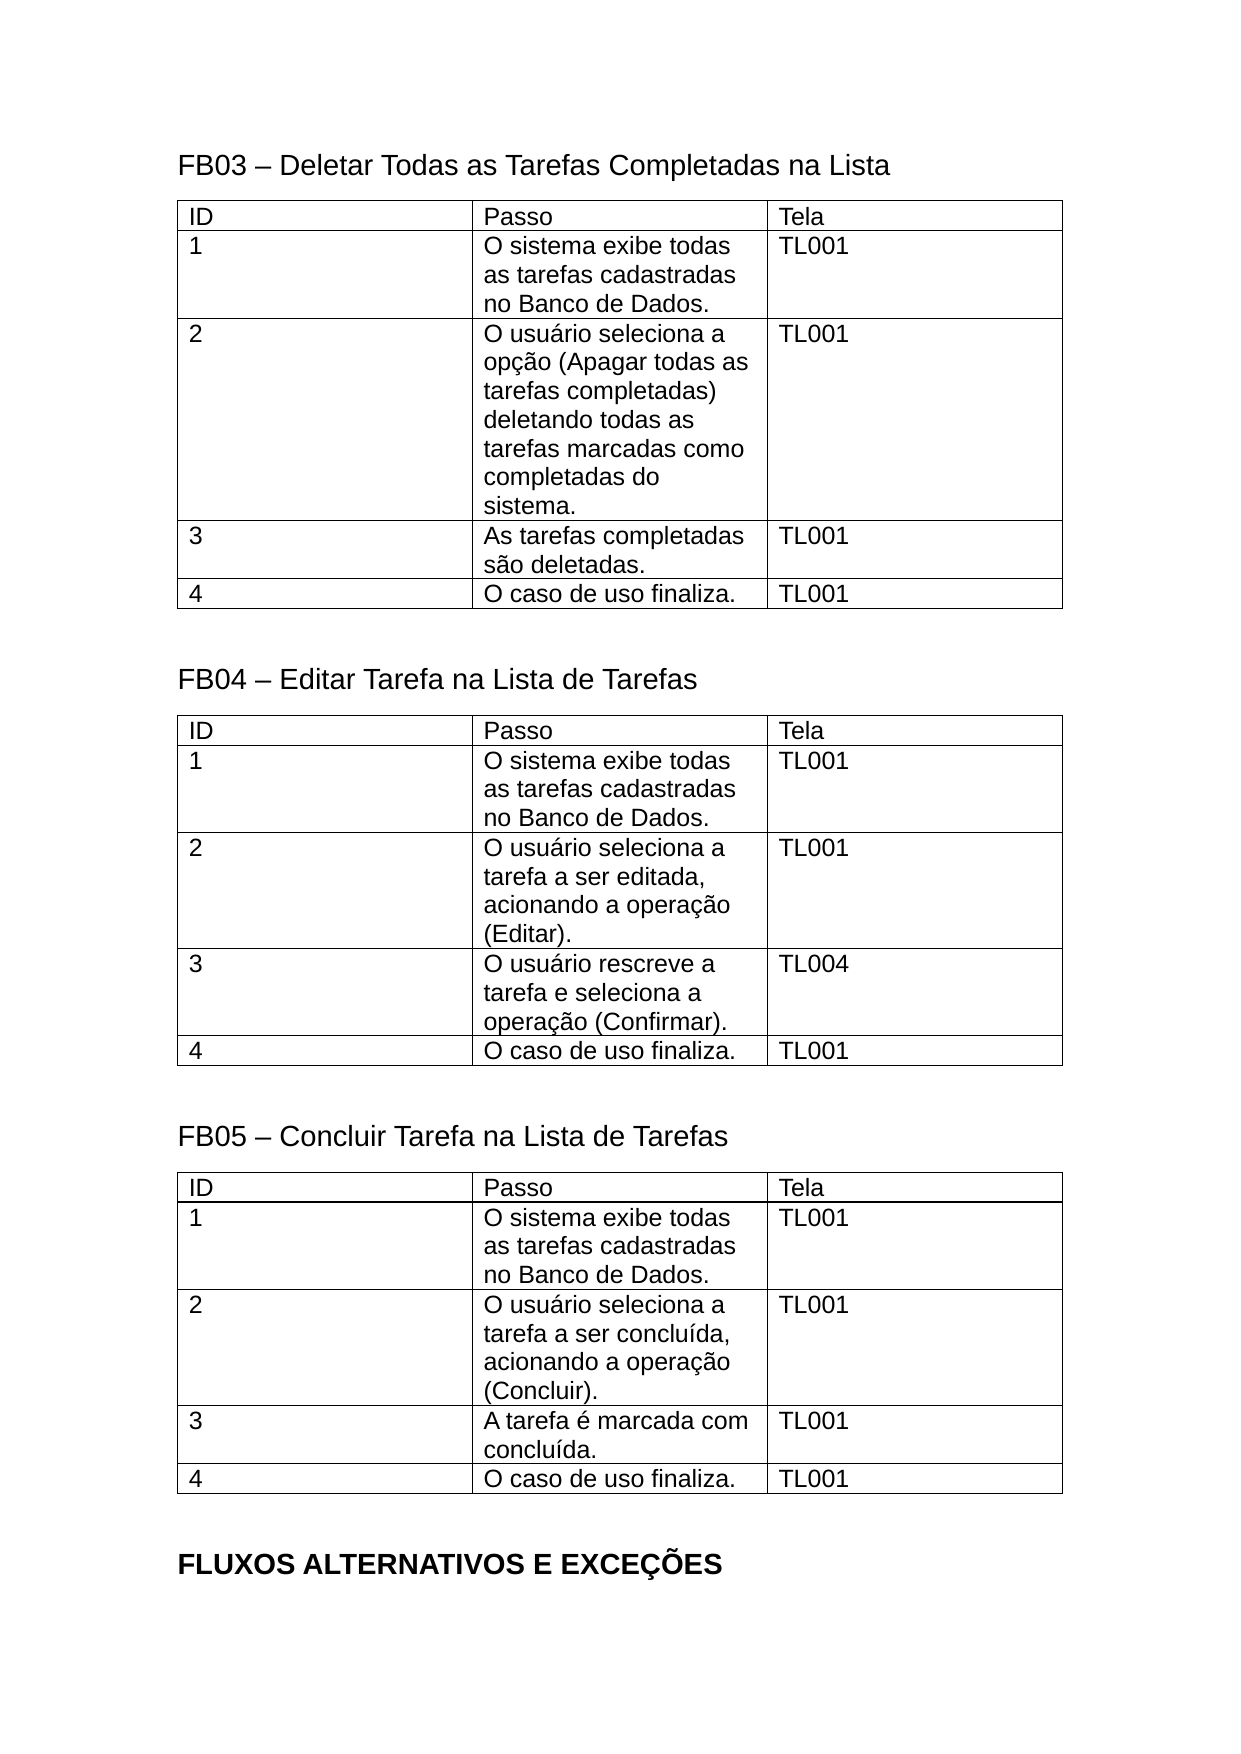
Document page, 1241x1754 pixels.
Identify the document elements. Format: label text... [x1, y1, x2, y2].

table_header ID [178, 1173, 472, 1201]
text FB05 – Concluir Tarefa na Lista de Tarefas [177, 1119, 1063, 1152]
table_cell 4 [178, 1464, 472, 1493]
table_cell 4 [178, 579, 472, 608]
table_header ID [178, 716, 472, 744]
table_cell O usuário seleciona a tarefa a ser editada, acionando a operação (Editar). [473, 833, 767, 948]
table_cell O caso de uso finaliza. [473, 1464, 767, 1493]
table_header Passo [473, 716, 767, 744]
table_cell O caso de uso finaliza. [473, 579, 767, 608]
table_cell 4 [178, 1036, 472, 1065]
table_cell TL001 [768, 231, 1062, 317]
table_cell O caso de uso finaliza. [473, 1036, 767, 1065]
table_cell TL001 [768, 1406, 1062, 1463]
table_cell O usuário rescreve a tarefa e seleciona a operação (Confirmar). [473, 949, 767, 1035]
table_cell TL001 [768, 1464, 1062, 1493]
text FB03 – Deletar Todas as Tarefas Completadas na Lista [177, 148, 1063, 181]
table_header Passo [473, 1173, 767, 1201]
table_cell O usuário seleciona a opção (Apagar todas as tarefas completadas) deletando todas as tarefas marcadas como completadas do sistema. [473, 319, 767, 520]
table_cell 3 [178, 1406, 472, 1463]
table_cell 1 [178, 231, 472, 317]
table_cell O usuário seleciona a tarefa a ser concluída, acionando a operação (Concluir). [473, 1290, 767, 1405]
table_cell 3 [178, 949, 472, 1035]
table_cell 2 [178, 319, 472, 520]
table_cell TL001 [768, 1203, 1062, 1289]
table_cell TL001 [768, 1036, 1062, 1065]
table_header Tela [768, 201, 1062, 230]
text FLUXOS ALTERNATIVOS E EXCEÇÕES [177, 1547, 1063, 1581]
table_cell 1 [178, 1203, 472, 1289]
table_cell TL001 [768, 521, 1062, 578]
table_header Passo [473, 201, 767, 230]
table_cell 1 [178, 746, 472, 832]
table_cell 2 [178, 833, 472, 948]
table_cell O sistema exibe todas as tarefas cadastradas no Banco de Dados. [473, 746, 767, 832]
table_cell TL001 [768, 579, 1062, 608]
table_cell O sistema exibe todas as tarefas cadastradas no Banco de Dados. [473, 1203, 767, 1289]
table_cell TL001 [768, 746, 1062, 832]
table_cell TL004 [768, 949, 1062, 1035]
table_cell A tarefa é marcada com concluída. [473, 1406, 767, 1463]
table_cell TL001 [768, 1290, 1062, 1405]
table_cell O sistema exibe todas as tarefas cadastradas no Banco de Dados. [473, 231, 767, 317]
table_cell TL001 [768, 319, 1062, 520]
table_cell 3 [178, 521, 472, 578]
table_header Tela [768, 1173, 1062, 1201]
table_header ID [178, 201, 472, 230]
table_header Tela [768, 716, 1062, 744]
text FB04 – Editar Tarefa na Lista de Tarefas [177, 662, 1063, 696]
table_cell As tarefas completadas são deletadas. [473, 521, 767, 578]
table_cell TL001 [768, 833, 1062, 948]
table_cell 2 [178, 1290, 472, 1405]
